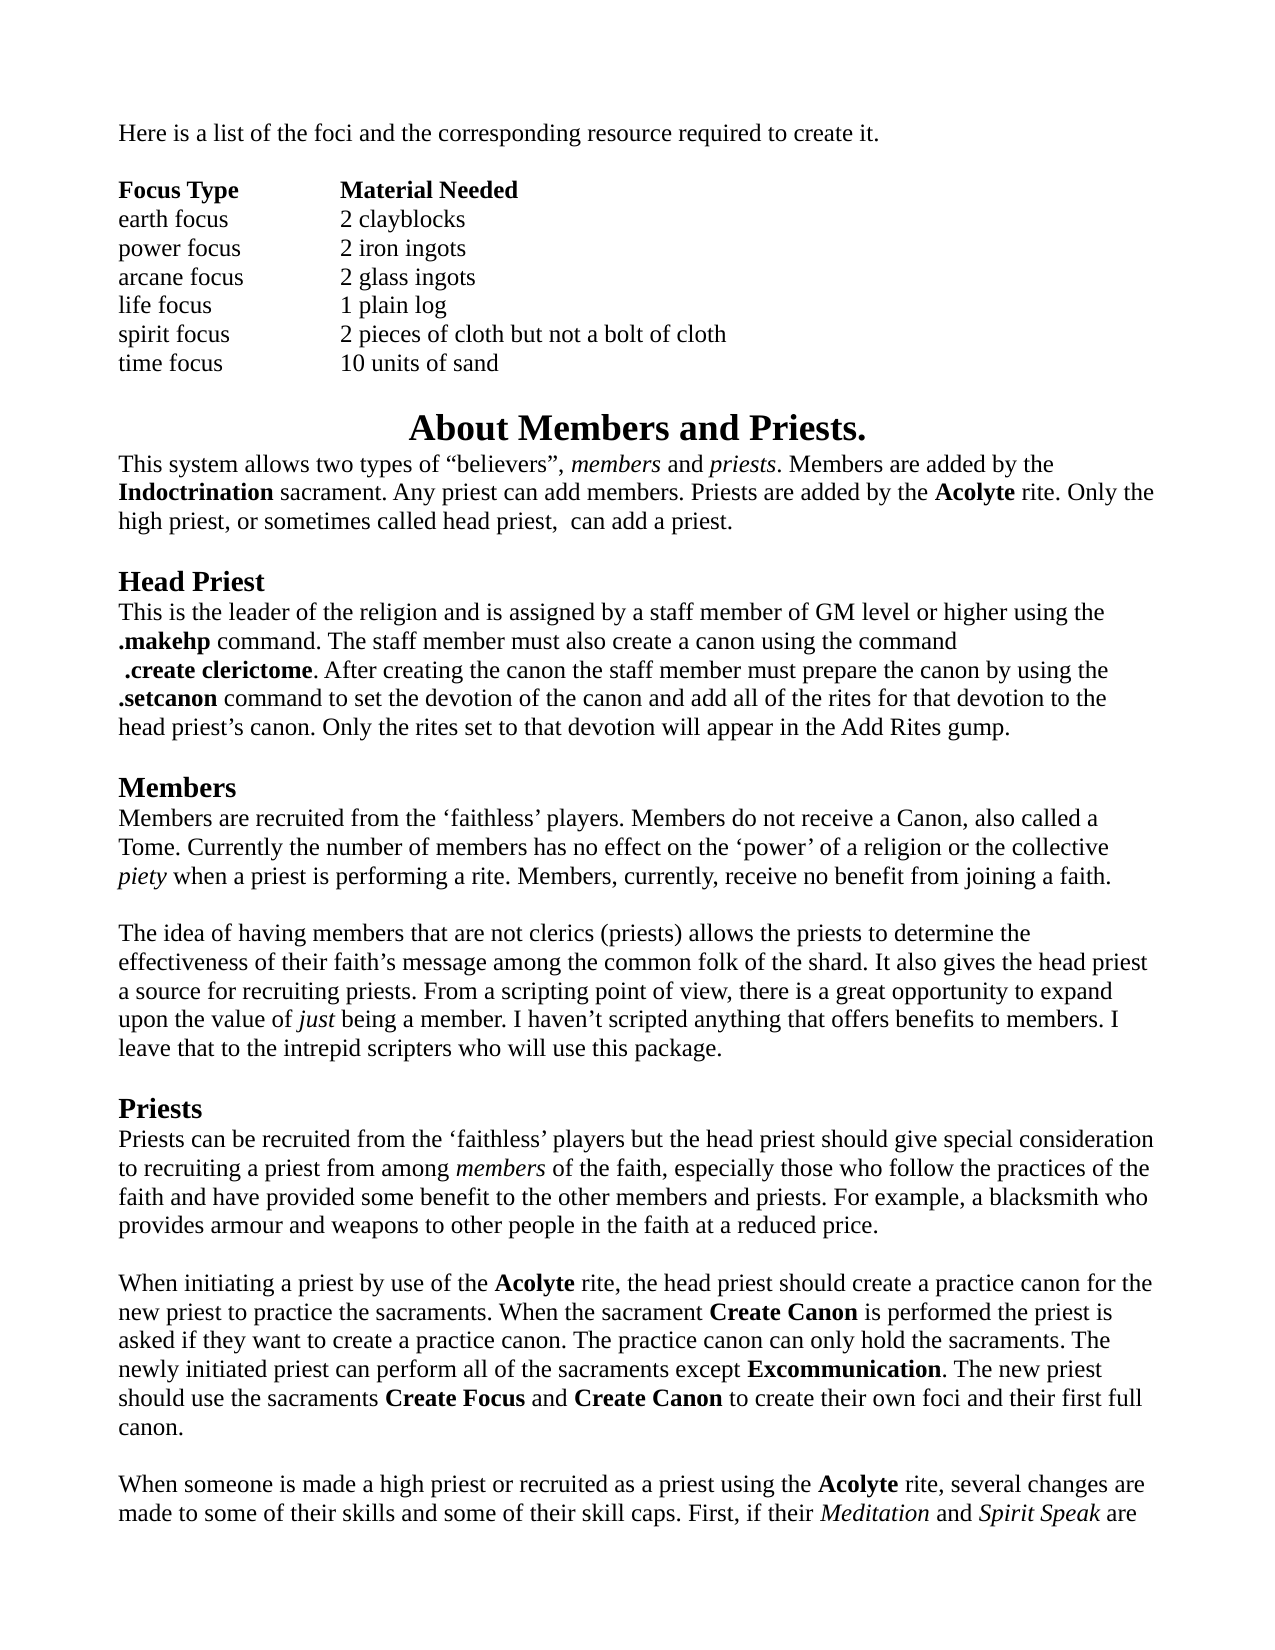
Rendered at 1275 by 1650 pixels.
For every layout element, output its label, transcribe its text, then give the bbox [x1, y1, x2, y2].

text When someone is made a high priest or recruited as a priest using the Acolyte rite, several changes are made to some of their skills and some of their skill caps. First, if their Meditation and Spirit Speak are [118, 1469, 1157, 1527]
text This is the leader of the religion and is assigned by a staff member of GM level or higher using the .makehp command. The staff member must also create a canon using the command [118, 597, 1157, 655]
text time focus 10 units of sand [118, 348, 1157, 377]
text arcane focus 2 glass ingots [118, 262, 1157, 291]
text Focus Type Material Needed [118, 176, 1157, 204]
text The idea of having members that are not clerics (priests) allows the priests to determine the effectiveness of their faith’s message among the common folk of the shard. It also gives the head priest a source for recruiting priests. From a scripting point of view, there is a great opportunity to expand upon the value of just being a member. I haven’t scripted anything that offers benefits to members. I leave that to the intrepid scripters who will use this package. [118, 918, 1157, 1062]
text This system allows two types of “believers”, members and priests. Members are added by the Indoctrination sacrament. Any priest can add members. Priests are added by the Acolyte rite. Only the high priest, or sometimes called head priest, can add a priest. [118, 449, 1157, 535]
text spirit focus 2 pieces of cloth but not a bolt of cloth [118, 319, 1157, 348]
text Priests can be recruited from the ‘faithless’ players but the head priest should give special consideration to recruiting a priest from among members of the faith, especially those who follow the practices of the faith and have provided some benefit to the other members and priests. For example, a blacksmith who provides armour and weapons to other people in the faith at a reduced price. [118, 1124, 1157, 1239]
text .create clerictome. After creating the canon the staff member must prepare the canon by using the .setcanon command to set the devotion of the canon and add all of the rites for that devotion to the head priest’s canon. Only the rites set to that devotion will appear in the Add Rites gump. [118, 655, 1157, 741]
text Members [118, 770, 1157, 803]
text Priests [118, 1091, 1157, 1124]
text earth focus 2 clayblocks [118, 204, 1157, 233]
text power focus 2 iron ingots [118, 233, 1157, 262]
text When initiating a priest by use of the Acolyte rite, the head priest should create a practice canon for the new priest to practice the sacraments. When the sacrament Create Canon is performed the priest is asked if they want to create a practice canon. The practice canon can only hold the sacraments. The newly initiated priest can perform all of the sacraments except Excommunication. The new priest should use the sacraments Create Focus and Create Canon to create their own foci and their first full canon. [118, 1268, 1157, 1441]
text Members are recruited from the ‘faithless’ players. Members do not receive a Canon, also called a Tome. Currently the number of members has no effect on the ‘power’ of a religion or the collective piety when a priest is performing a rite. Members, currently, receive no benefit from joining a faith. [118, 803, 1157, 889]
text Here is a list of the foci and the corresponding resource required to create it. [118, 118, 1157, 147]
text About Members and Priests. [118, 406, 1157, 449]
text Head Priest [118, 564, 1157, 597]
text life focus 1 plain log [118, 291, 1157, 319]
